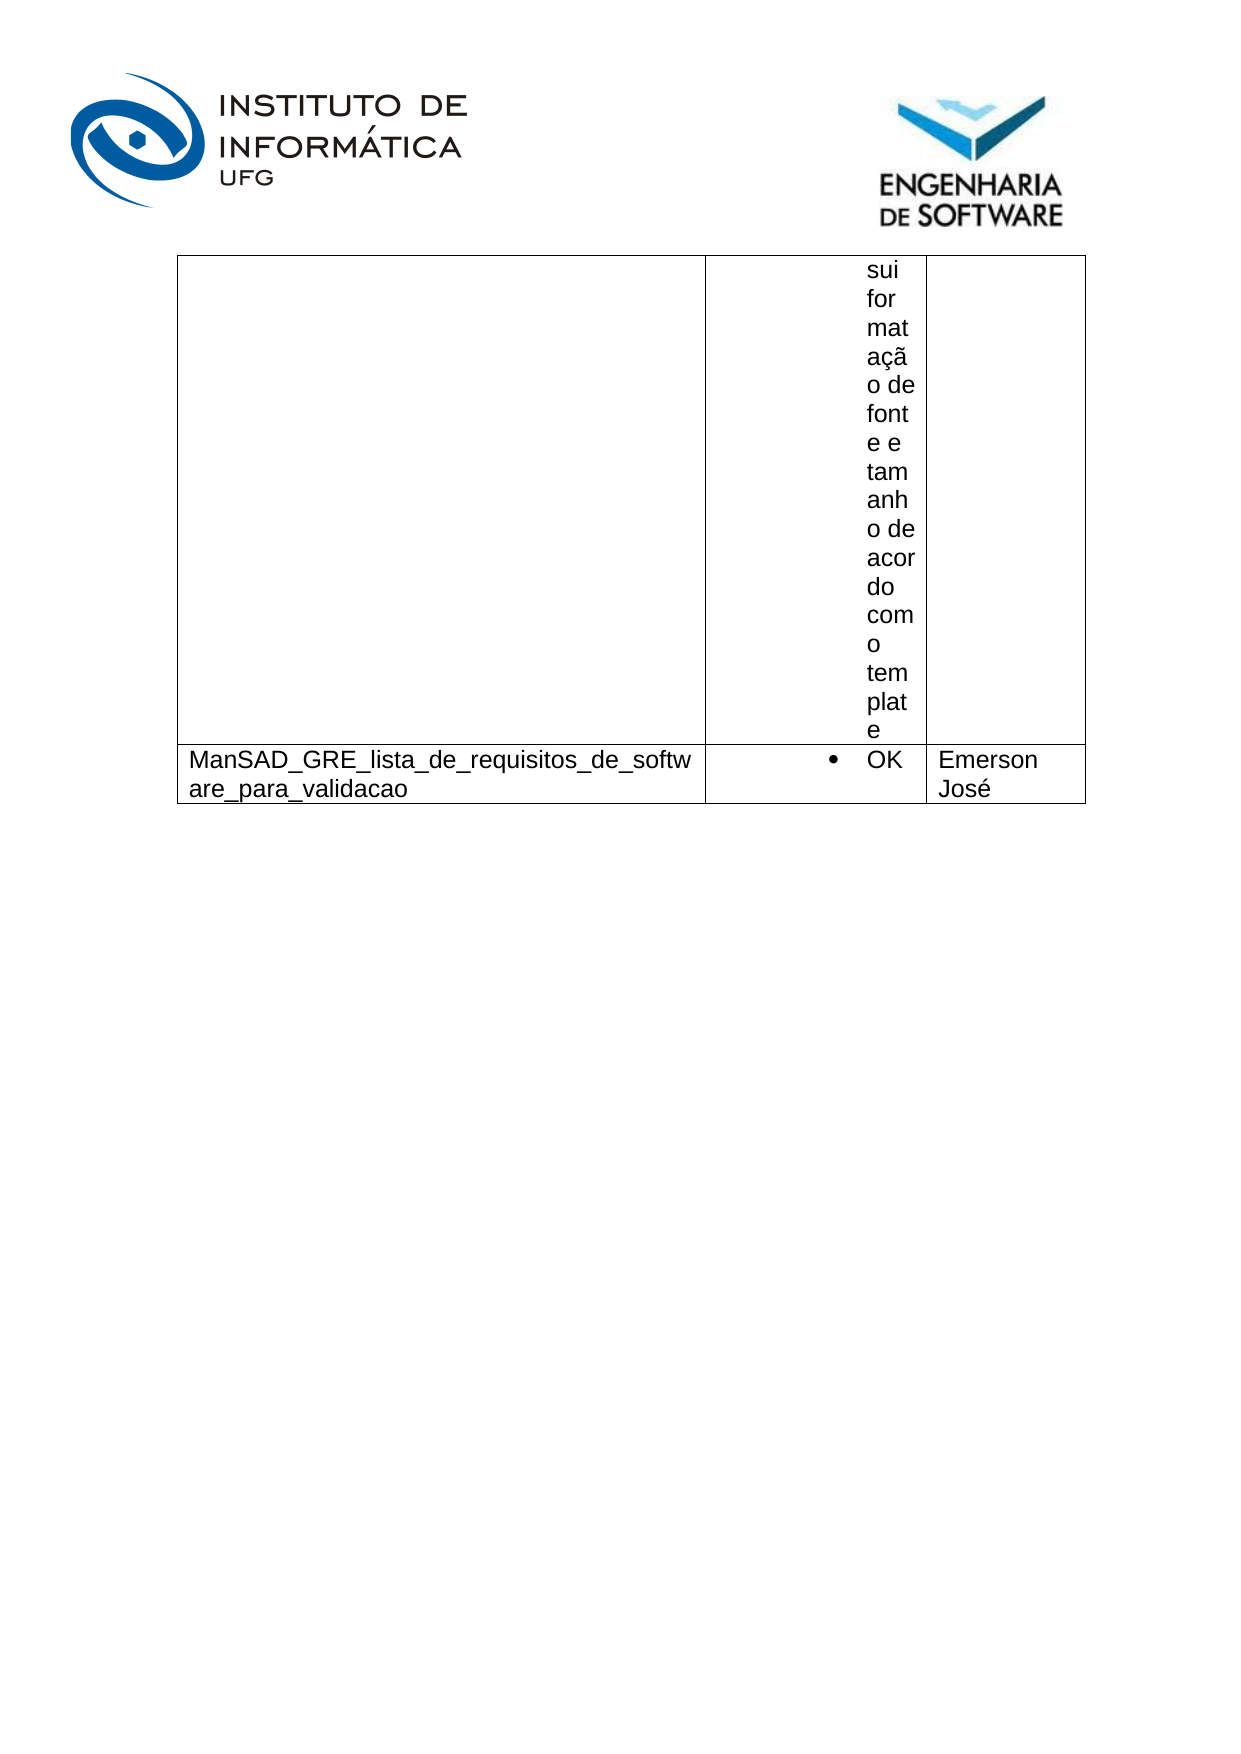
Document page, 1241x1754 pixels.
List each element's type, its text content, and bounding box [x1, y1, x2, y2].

table_cell sui formatação de fonte e tamanho de acordo com o template [706, 256, 926, 744]
table_cell [927, 256, 1085, 744]
table_cell Emerson José [927, 745, 1085, 803]
table_cell ManSAD_GRE_lista_de_requisitos_de_software_para_validacao [178, 745, 705, 803]
table_cell [178, 256, 705, 744]
table_cell OK [706, 745, 926, 803]
